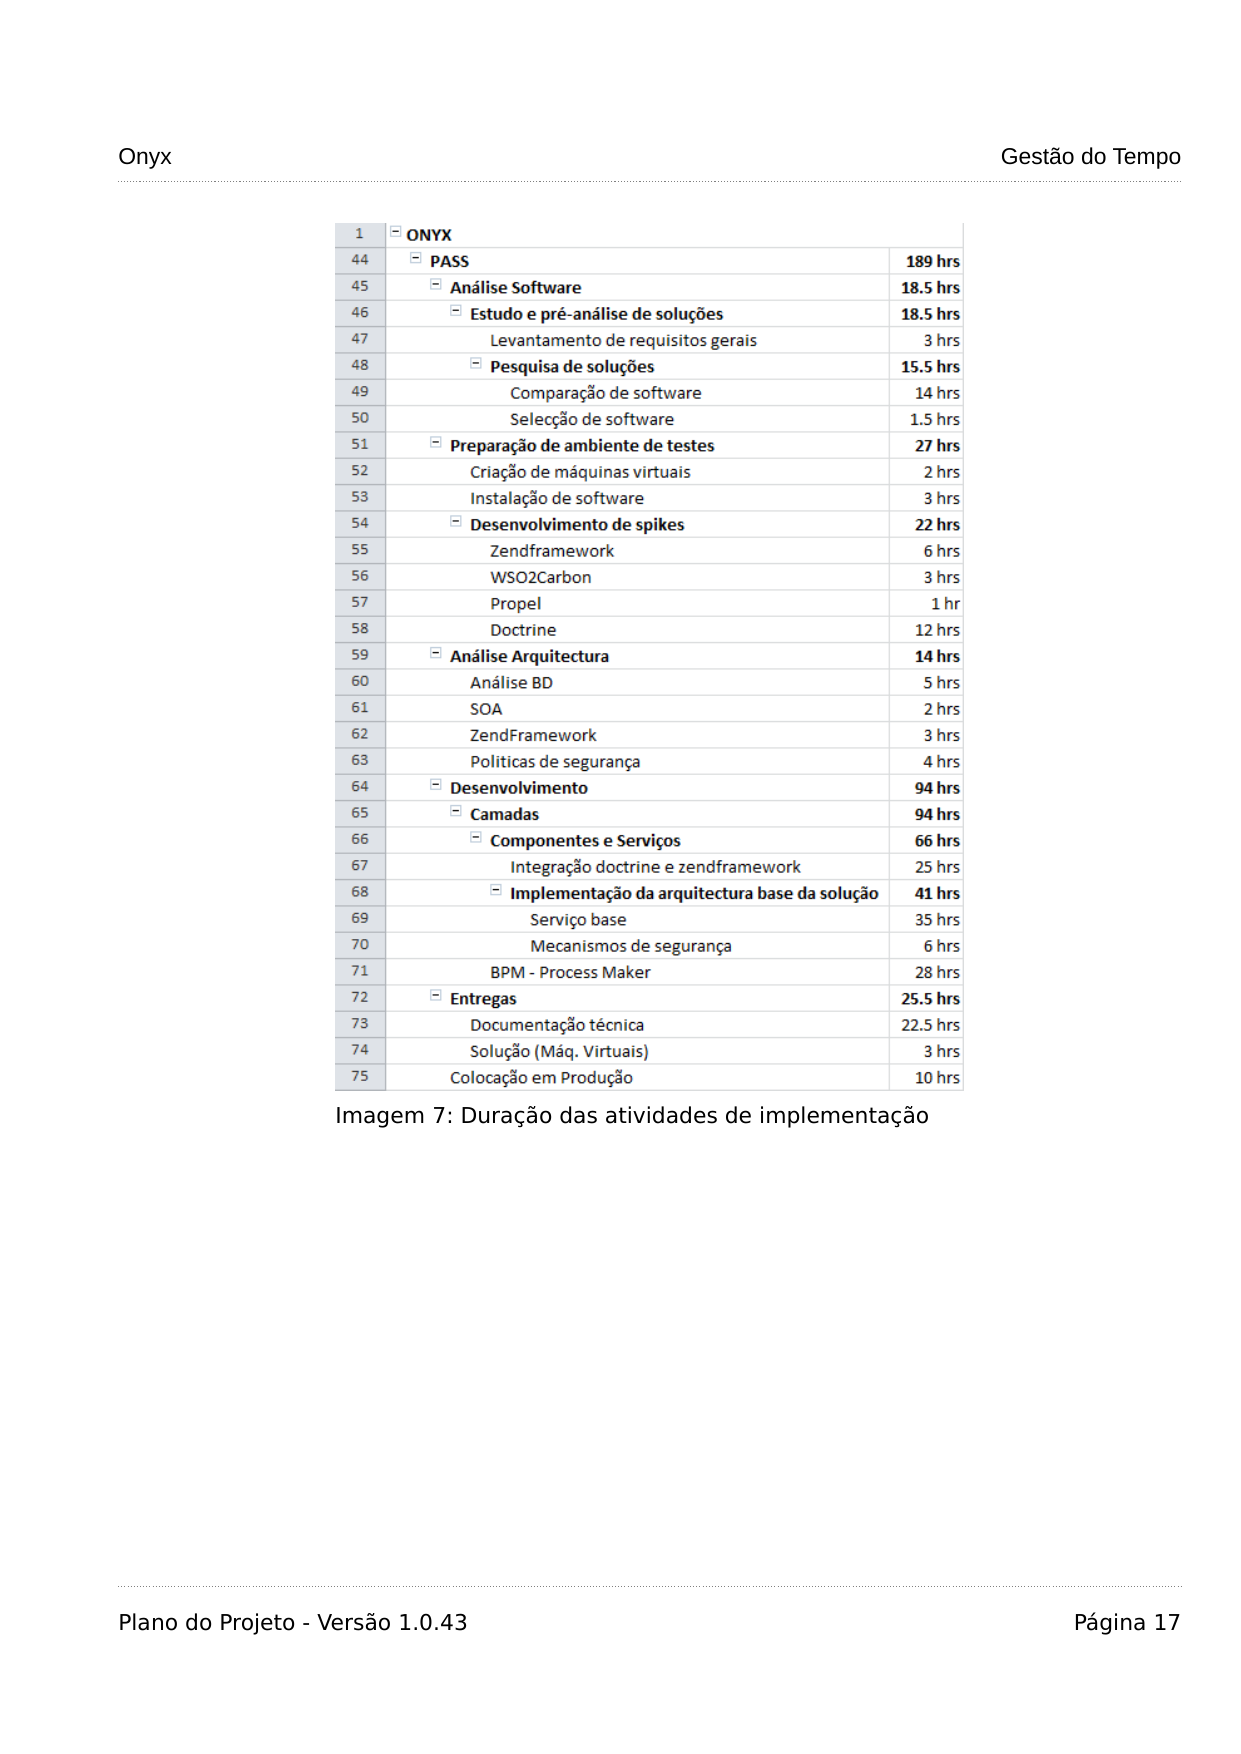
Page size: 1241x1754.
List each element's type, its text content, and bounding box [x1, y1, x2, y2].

text Imagem 7: Duração das atividades de implementação [335, 1091, 964, 1129]
picture [335, 223, 964, 1091]
